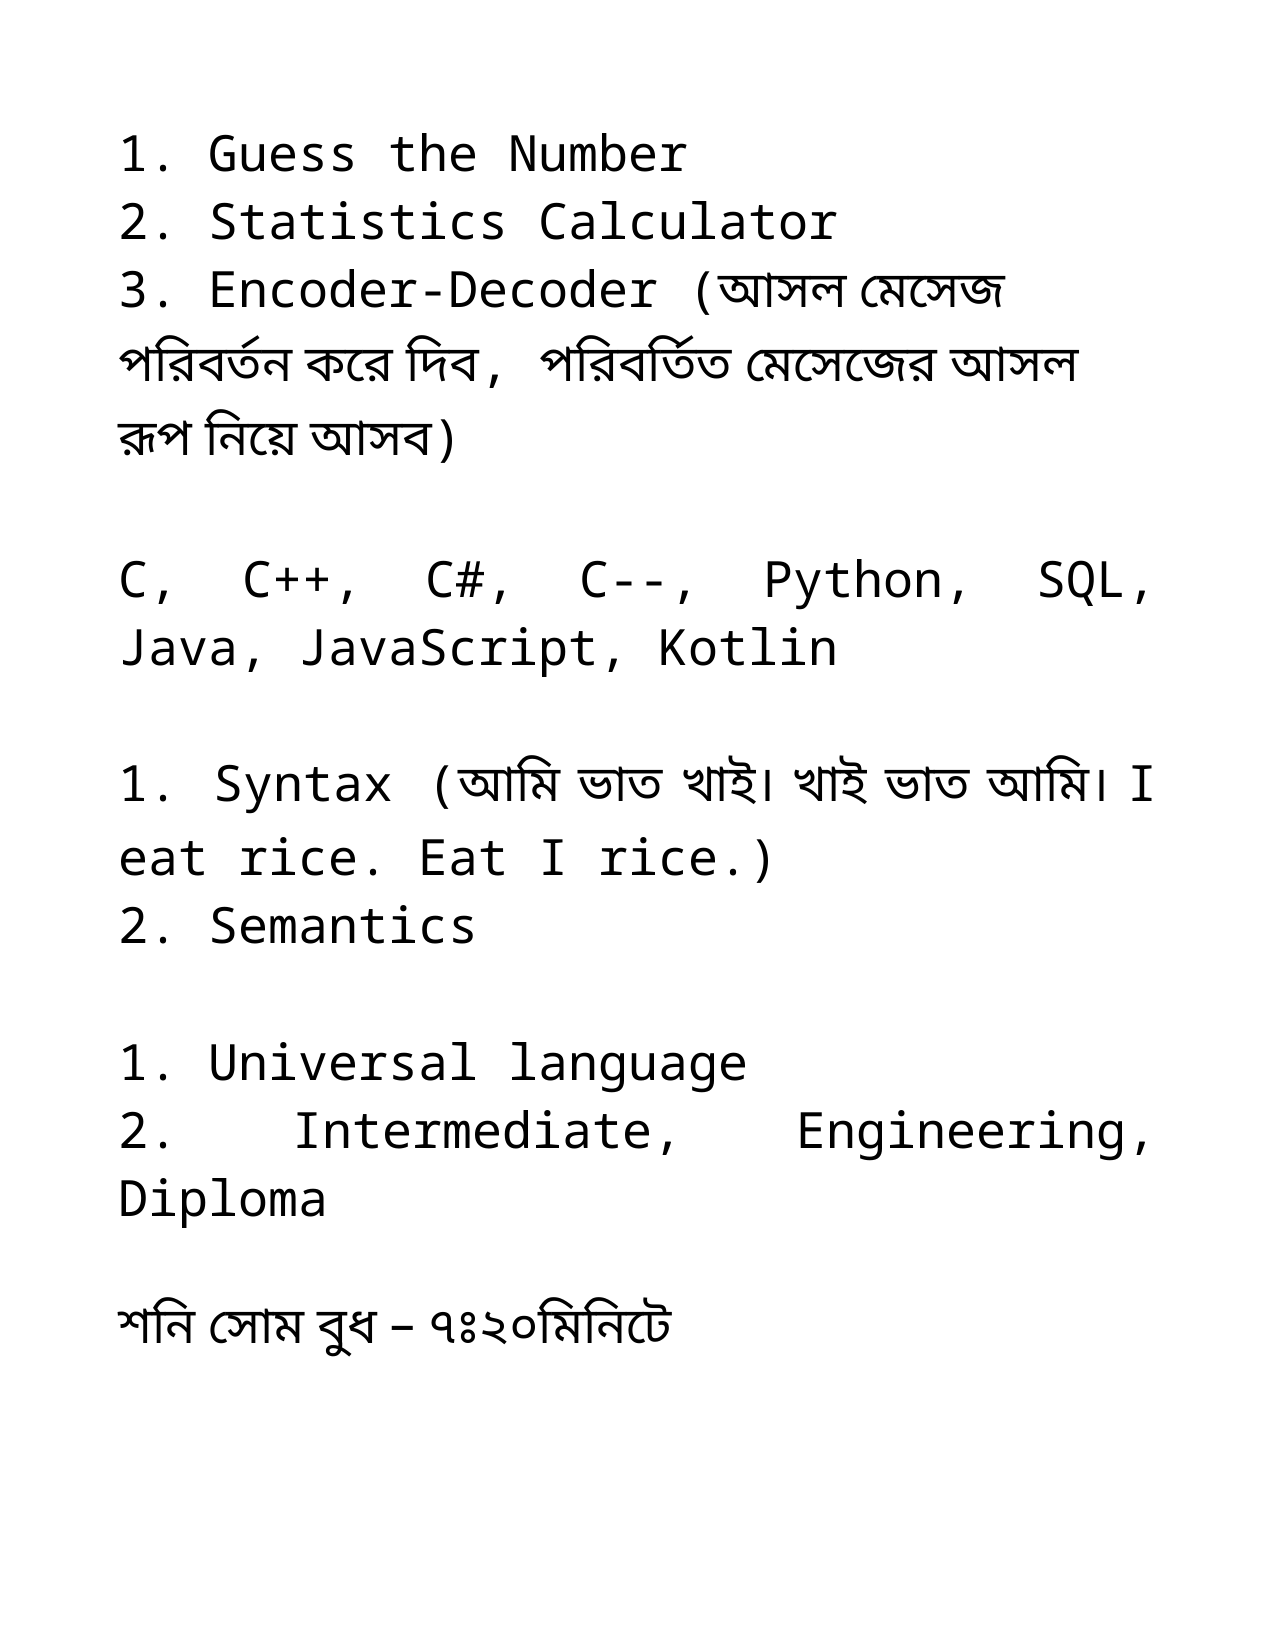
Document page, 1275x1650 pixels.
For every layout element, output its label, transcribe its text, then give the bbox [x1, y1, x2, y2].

text 1. Guess the Number [118, 118, 1157, 186]
text 2. Intermediate, Engineering, Diploma [118, 1095, 1157, 1231]
text 3. Encoder-Decoder (আসল মেসেজ পরিবর্তন করে দিব, পরিবর্তিত মেসেজের আসল রূপ নিয়ে আসব) [118, 254, 1157, 476]
text 2. Semantics [118, 890, 1157, 958]
text C, C++, C#, C--, Python, SQL, Java, JavaScript, Kotlin [118, 544, 1157, 680]
text 1. Universal language [118, 1027, 1157, 1095]
text শনি সোম বুধ – ৭ঃ২০মিনিটে [118, 1299, 1157, 1364]
text 1. Syntax (আমি ভাত খাই। খাই ভাত আমি। I eat rice. Eat I rice.) [118, 748, 1157, 890]
text 2. Statistics Calculator [118, 186, 1157, 254]
